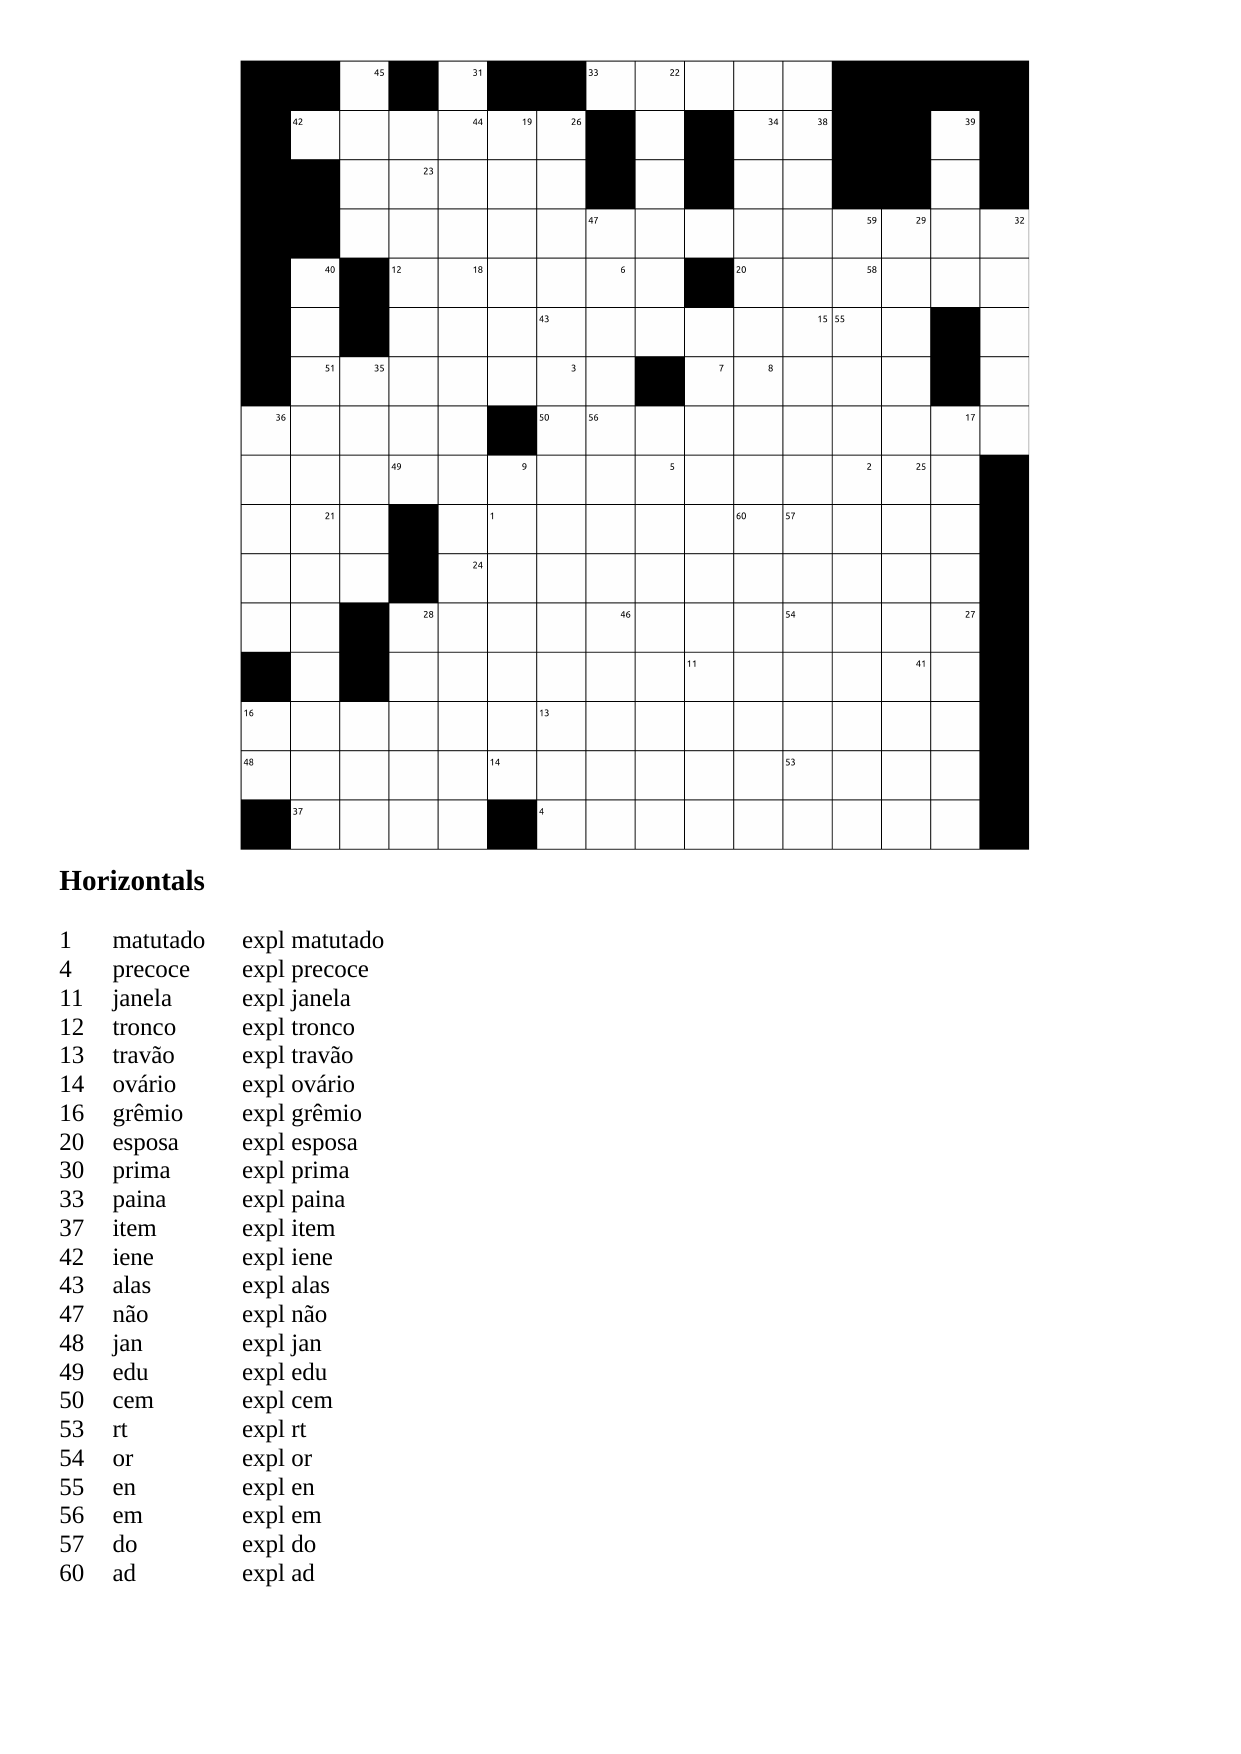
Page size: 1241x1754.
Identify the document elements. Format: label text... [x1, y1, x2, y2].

table_cell expl grêmio [242, 1098, 1028, 1127]
table_cell expl em [242, 1501, 1028, 1529]
table_cell 56 [59, 1501, 112, 1529]
table_cell expl travão [242, 1041, 1028, 1069]
table_cell prima [112, 1156, 242, 1184]
table_cell ovário [112, 1069, 242, 1098]
table_cell expl en [242, 1472, 1028, 1501]
table_cell 49 [59, 1357, 112, 1386]
table_cell 37 [59, 1213, 112, 1242]
table_header matutado [112, 926, 242, 954]
table_cell 60 [59, 1558, 112, 1587]
table_cell 33 [59, 1184, 112, 1213]
table_cell 55 [59, 1472, 112, 1501]
table_cell 14 [59, 1069, 112, 1098]
table_cell expl esposa [242, 1127, 1028, 1156]
table_cell cem [112, 1386, 242, 1414]
table_cell 11 [59, 983, 112, 1012]
table_cell janela [112, 983, 242, 1012]
table_cell expl ovário [242, 1069, 1028, 1098]
table_cell esposa [112, 1127, 242, 1156]
table_cell jan [112, 1328, 242, 1357]
table_cell expl or [242, 1443, 1028, 1472]
table_cell 50 [59, 1386, 112, 1414]
table_cell expl do [242, 1529, 1028, 1558]
table_cell 13 [59, 1041, 112, 1069]
table_cell expl cem [242, 1386, 1028, 1414]
table_cell expl paina [242, 1184, 1028, 1213]
table_header expl matutado [242, 926, 1028, 954]
picture [239, 59, 1030, 850]
table_cell expl edu [242, 1357, 1028, 1386]
table_cell 20 [59, 1127, 112, 1156]
table_cell 48 [59, 1328, 112, 1357]
table_cell expl item [242, 1213, 1028, 1242]
table_cell 57 [59, 1529, 112, 1558]
table_cell 30 [59, 1156, 112, 1184]
table_cell não [112, 1299, 242, 1328]
table_cell item [112, 1213, 242, 1242]
table_cell expl precoce [242, 954, 1028, 983]
table_cell expl iene [242, 1242, 1028, 1271]
table_cell paina [112, 1184, 242, 1213]
table_cell rt [112, 1414, 242, 1443]
text Horizontals [59, 863, 1181, 897]
table_cell 53 [59, 1414, 112, 1443]
table_cell 54 [59, 1443, 112, 1472]
table_cell expl alas [242, 1271, 1028, 1299]
table_cell alas [112, 1271, 242, 1299]
table_cell en [112, 1472, 242, 1501]
table_cell travão [112, 1041, 242, 1069]
table_cell expl janela [242, 983, 1028, 1012]
table_cell 12 [59, 1012, 112, 1041]
table_cell 43 [59, 1271, 112, 1299]
table_cell do [112, 1529, 242, 1558]
table_cell 42 [59, 1242, 112, 1271]
table_cell iene [112, 1242, 242, 1271]
table_cell or [112, 1443, 242, 1472]
table_cell expl não [242, 1299, 1028, 1328]
table_cell 4 [59, 954, 112, 983]
table_cell expl ad [242, 1558, 1028, 1587]
table_cell edu [112, 1357, 242, 1386]
table_cell expl tronco [242, 1012, 1028, 1041]
table_cell 16 [59, 1098, 112, 1127]
table_cell grêmio [112, 1098, 242, 1127]
table_cell em [112, 1501, 242, 1529]
table_cell expl jan [242, 1328, 1028, 1357]
table_cell expl rt [242, 1414, 1028, 1443]
table_cell expl prima [242, 1156, 1028, 1184]
table_cell precoce [112, 954, 242, 983]
table_cell tronco [112, 1012, 242, 1041]
table_header 1 [59, 926, 112, 954]
table_cell 47 [59, 1299, 112, 1328]
table_cell ad [112, 1558, 242, 1587]
